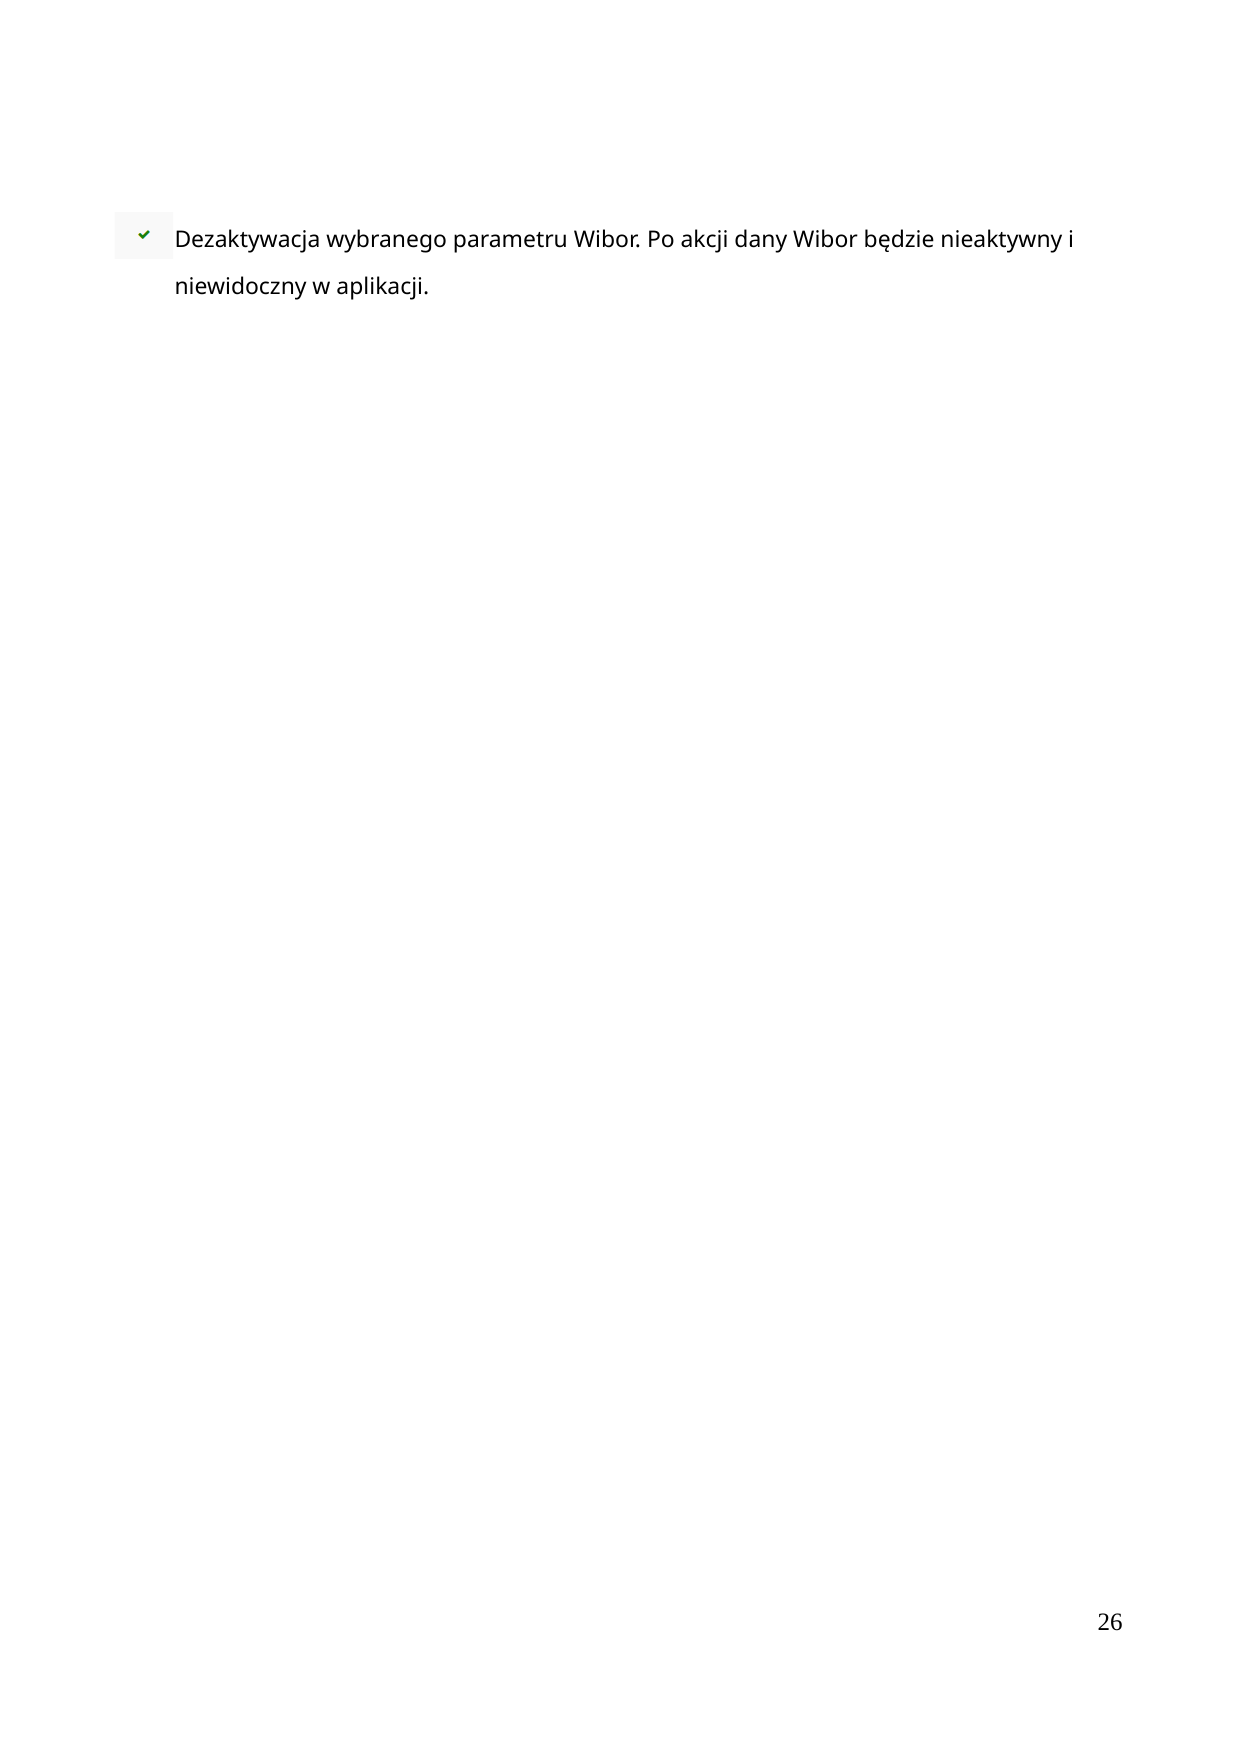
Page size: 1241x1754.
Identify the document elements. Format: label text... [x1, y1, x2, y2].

picture [114, 212, 174, 259]
text Dezaktywacja wybranego parametru Wibor. Po akcji dany Wibor będzie nieaktywny i niewidoczny w aplikacji. [174, 223, 1122, 301]
